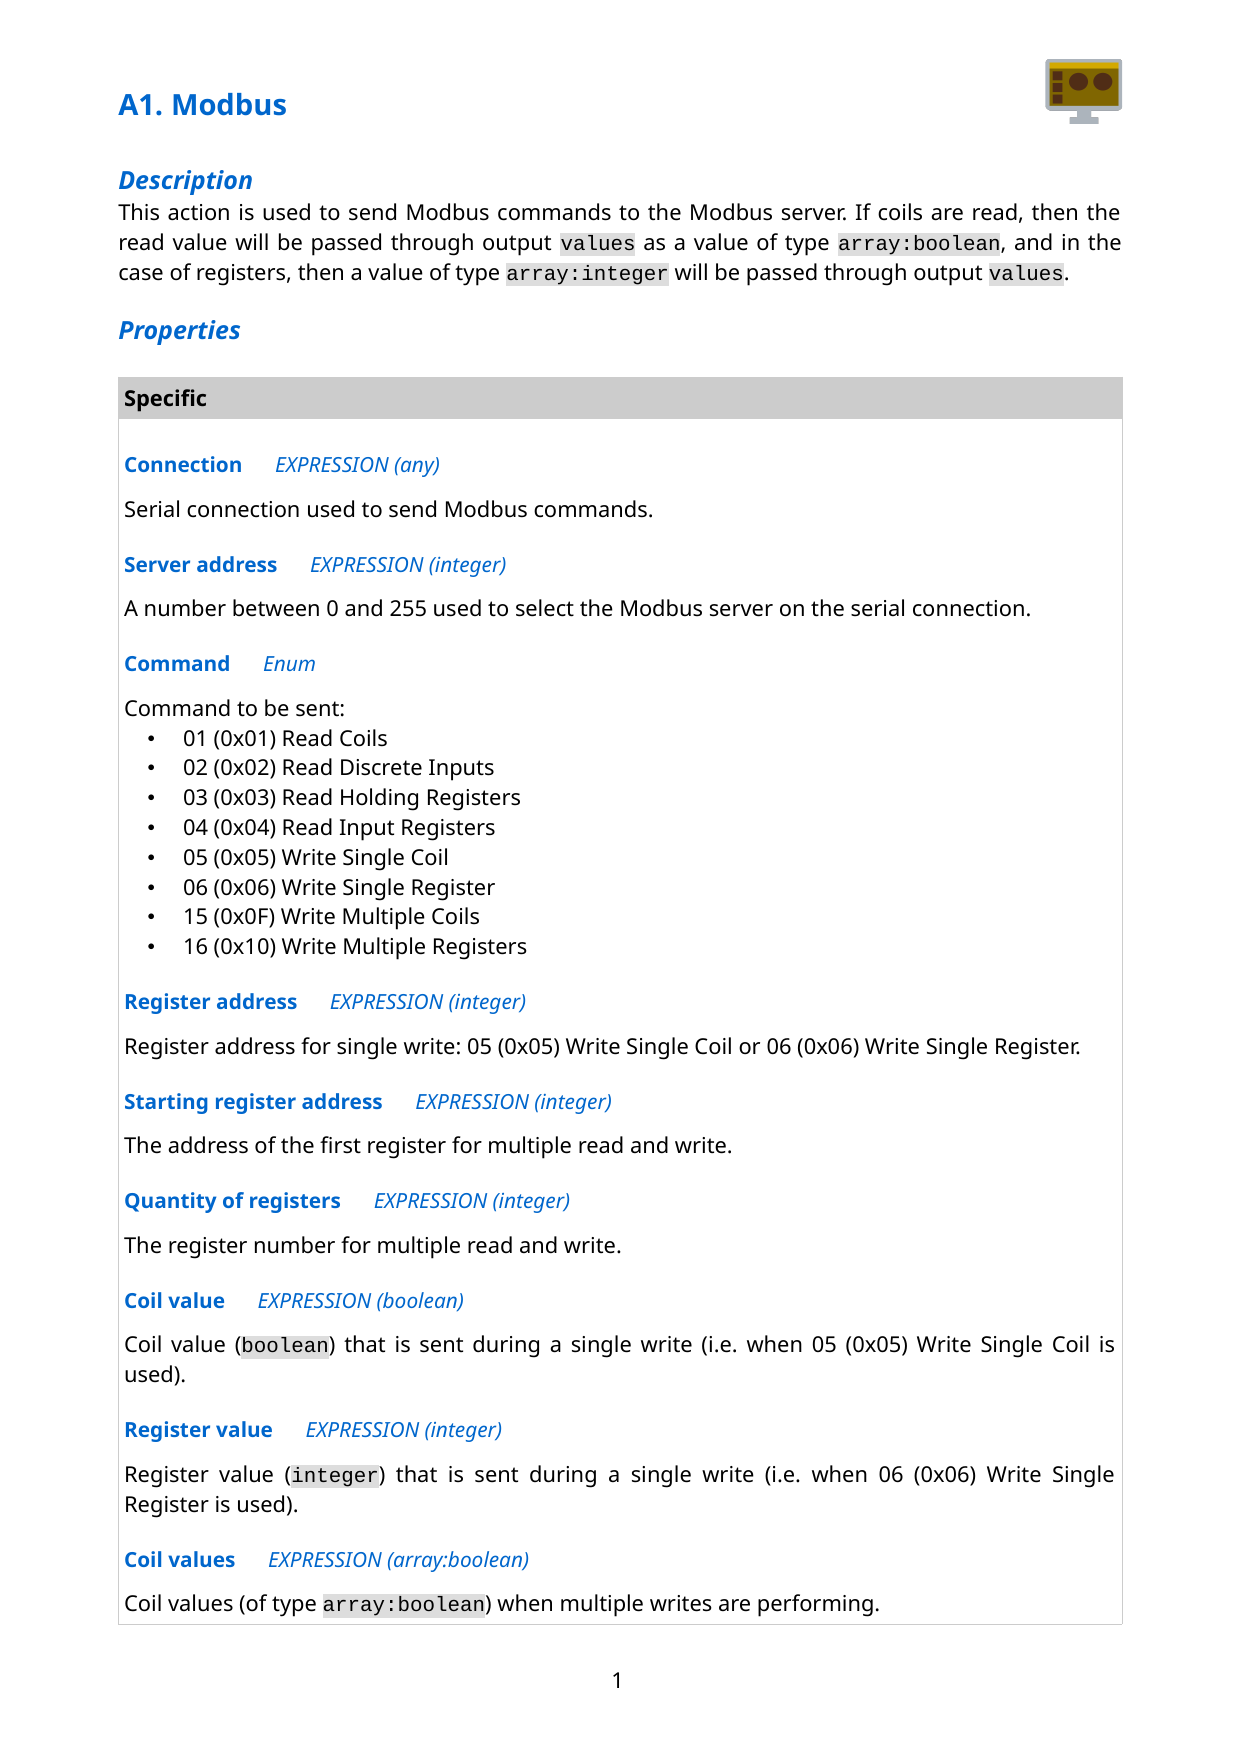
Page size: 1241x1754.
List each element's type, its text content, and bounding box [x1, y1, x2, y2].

picture [1045, 59, 1123, 124]
table_header Specific [119, 378, 1122, 418]
table_cell Connection EXPRESSION (any) Serial connection used to send Modbus commands. Server address EXPRESSION (integer) A number between 0 and 255 used to select the Modbus server on the serial connection. Command Enum Command to be sent: 01 (0x01) Read Coils 02 (0x02) Read Discrete Inputs 03 (0x03) Read Holding Registers 04 (0x04) Read Input Registers 05 (0x05) Write Single Coil 06 (0x06) Write Single Register 15 (0x0F) Write Multiple Coils 16 (0x10) Write Multiple Registers Register address EXPRESSION (integer) Register address for single write: 05 (0x05) Write Single Coil or 06 (0x06) Write Single Register. Starting register address EXPRESSION (integer) The address of the first register for multiple read and write. Quantity of registers EXPRESSION (integer) The register number for multiple read and write. Coil value EXPRESSION (boolean) Coil value (boolean) that is sent during a single write (i.e. when 05 (0x05) Write Single Coil is used). Register value EXPRESSION (integer) Register value (integer) that is sent during a single write (i.e. when 06 (0x06) Write Single Register is used). Coil values EXPRESSION (array:boolean) Coil values (of type array:boolean) when multiple writes are performing. [119, 419, 1122, 1624]
subtitle Properties [118, 313, 1122, 347]
text This action is used to send Modbus commands to the Modbus server. If coils are read, then the read value will be passed through output values as a value of type array:boolean, and in the case of registers, then a value of type array:integer will be passed through output values. [118, 197, 1122, 286]
subtitle Modbus [118, 84, 1045, 124]
subtitle Description [118, 163, 1122, 197]
